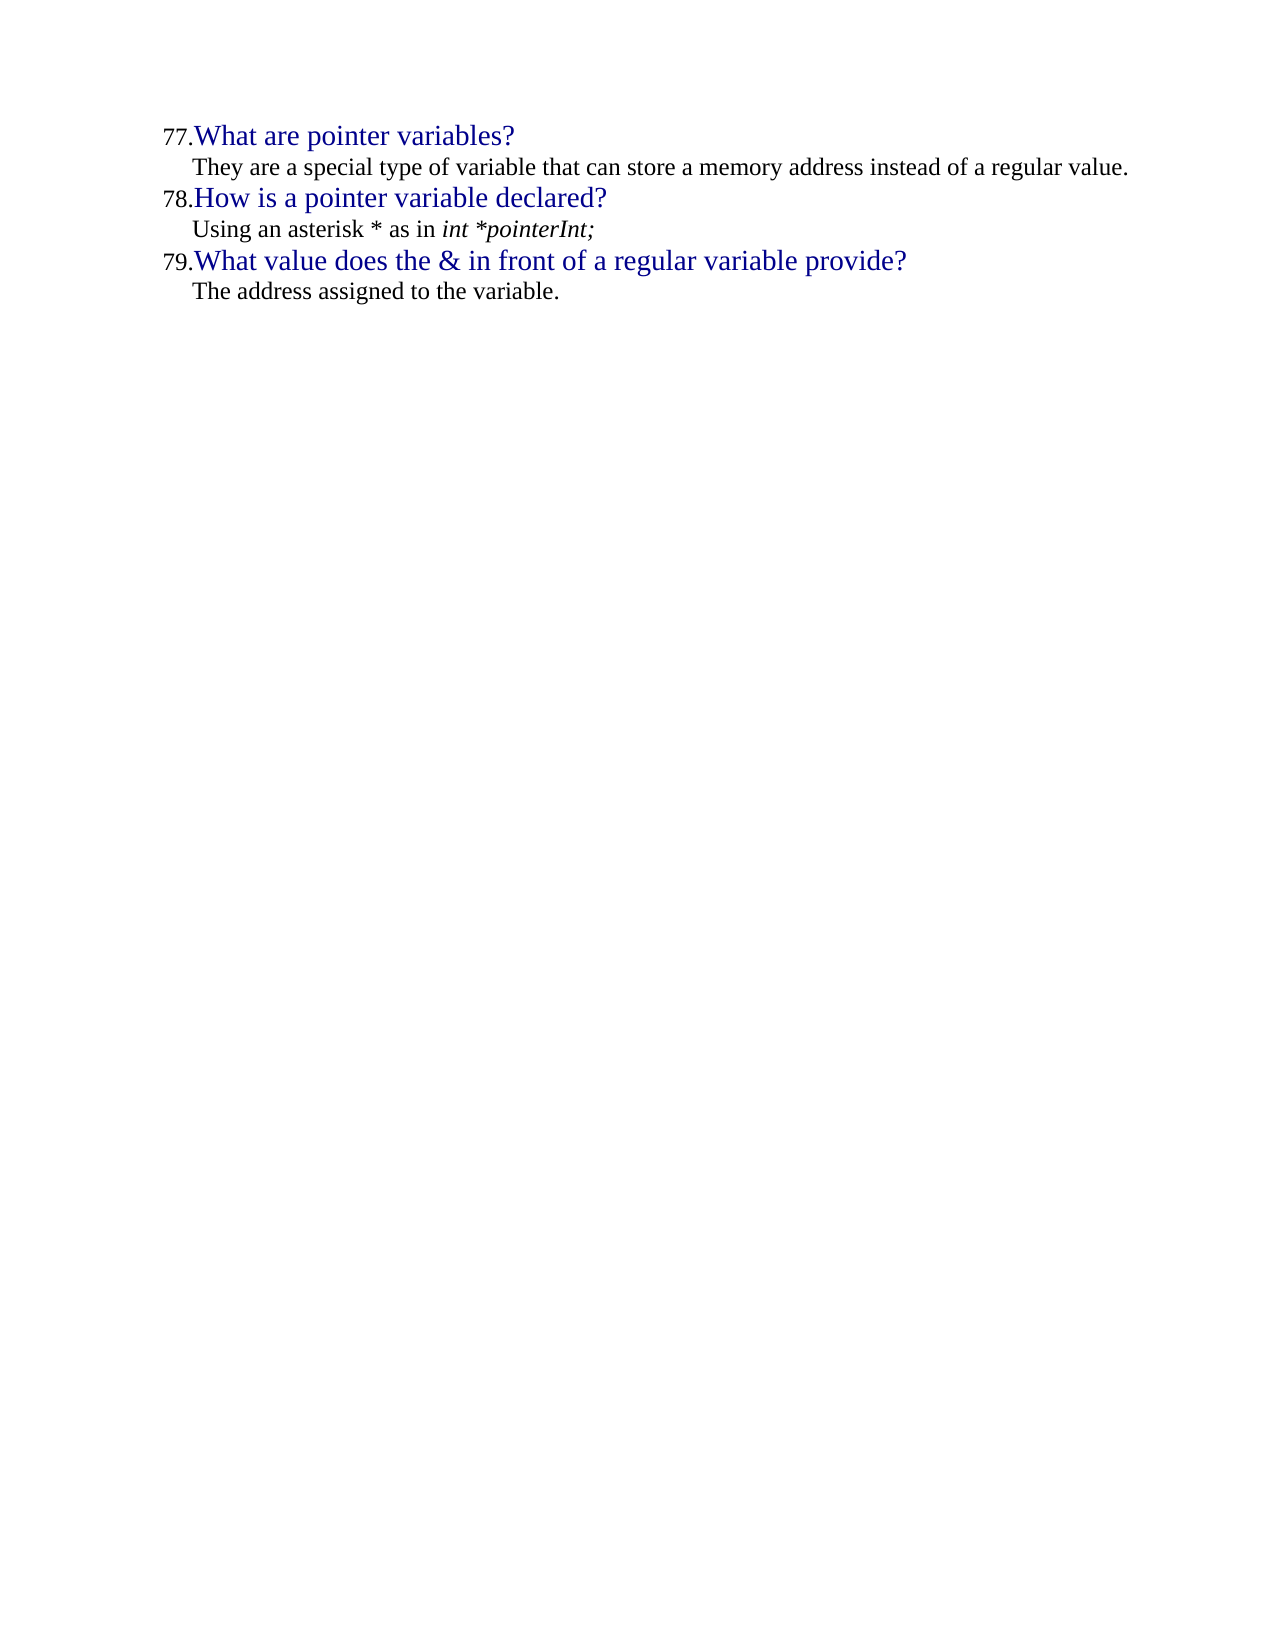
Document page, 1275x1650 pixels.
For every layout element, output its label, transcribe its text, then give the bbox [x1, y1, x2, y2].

list What value does the & in front of a regular variable provide? The address assigned to the variable. [162, 243, 1157, 305]
list How is a pointer variable declared? Using an asterisk * as in int *pointerInt; [162, 180, 1157, 243]
list What are pointer variables? They are a special type of variable that can store a memory address instead of a regular value. [162, 118, 1157, 180]
